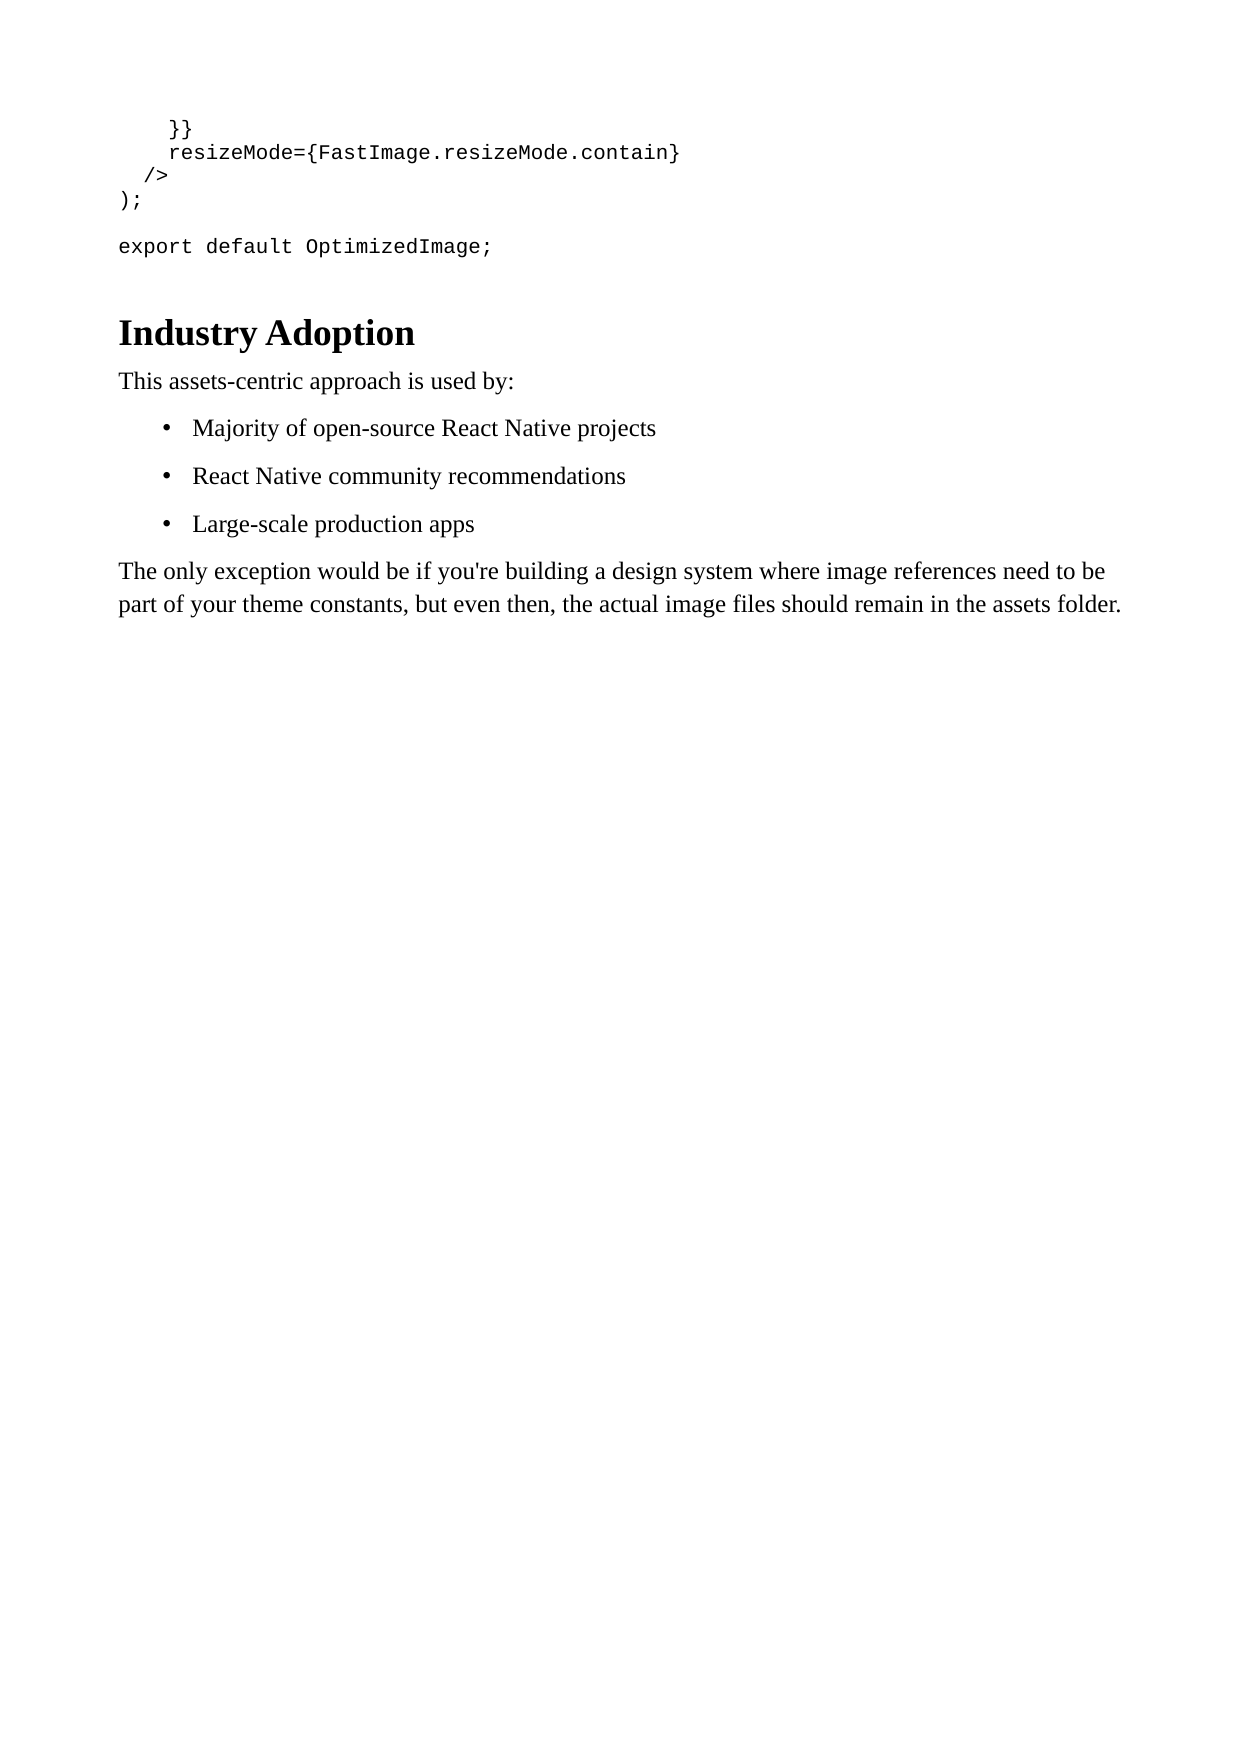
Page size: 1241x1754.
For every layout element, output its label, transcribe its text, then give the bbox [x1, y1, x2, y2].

text This assets-centric approach is used by: [118, 366, 1122, 395]
list React Native community recommendations [162, 461, 1122, 490]
text export default OptimizedImage; [118, 236, 1122, 260]
list Majority of open-source React Native projects [162, 413, 1122, 442]
text The only exception would be if you're building a design system where image references need to be part of your theme constants, but even then, the actual image files should remain in the assets folder. [118, 556, 1122, 618]
text /> [118, 165, 1122, 189]
text }} [118, 118, 1122, 142]
text resizeMode={FastImage.resizeMode.contain} [118, 142, 1122, 165]
subtitle Industry Adoption [118, 310, 1122, 353]
text ); [118, 189, 1122, 213]
list Large-scale production apps [162, 509, 1122, 537]
